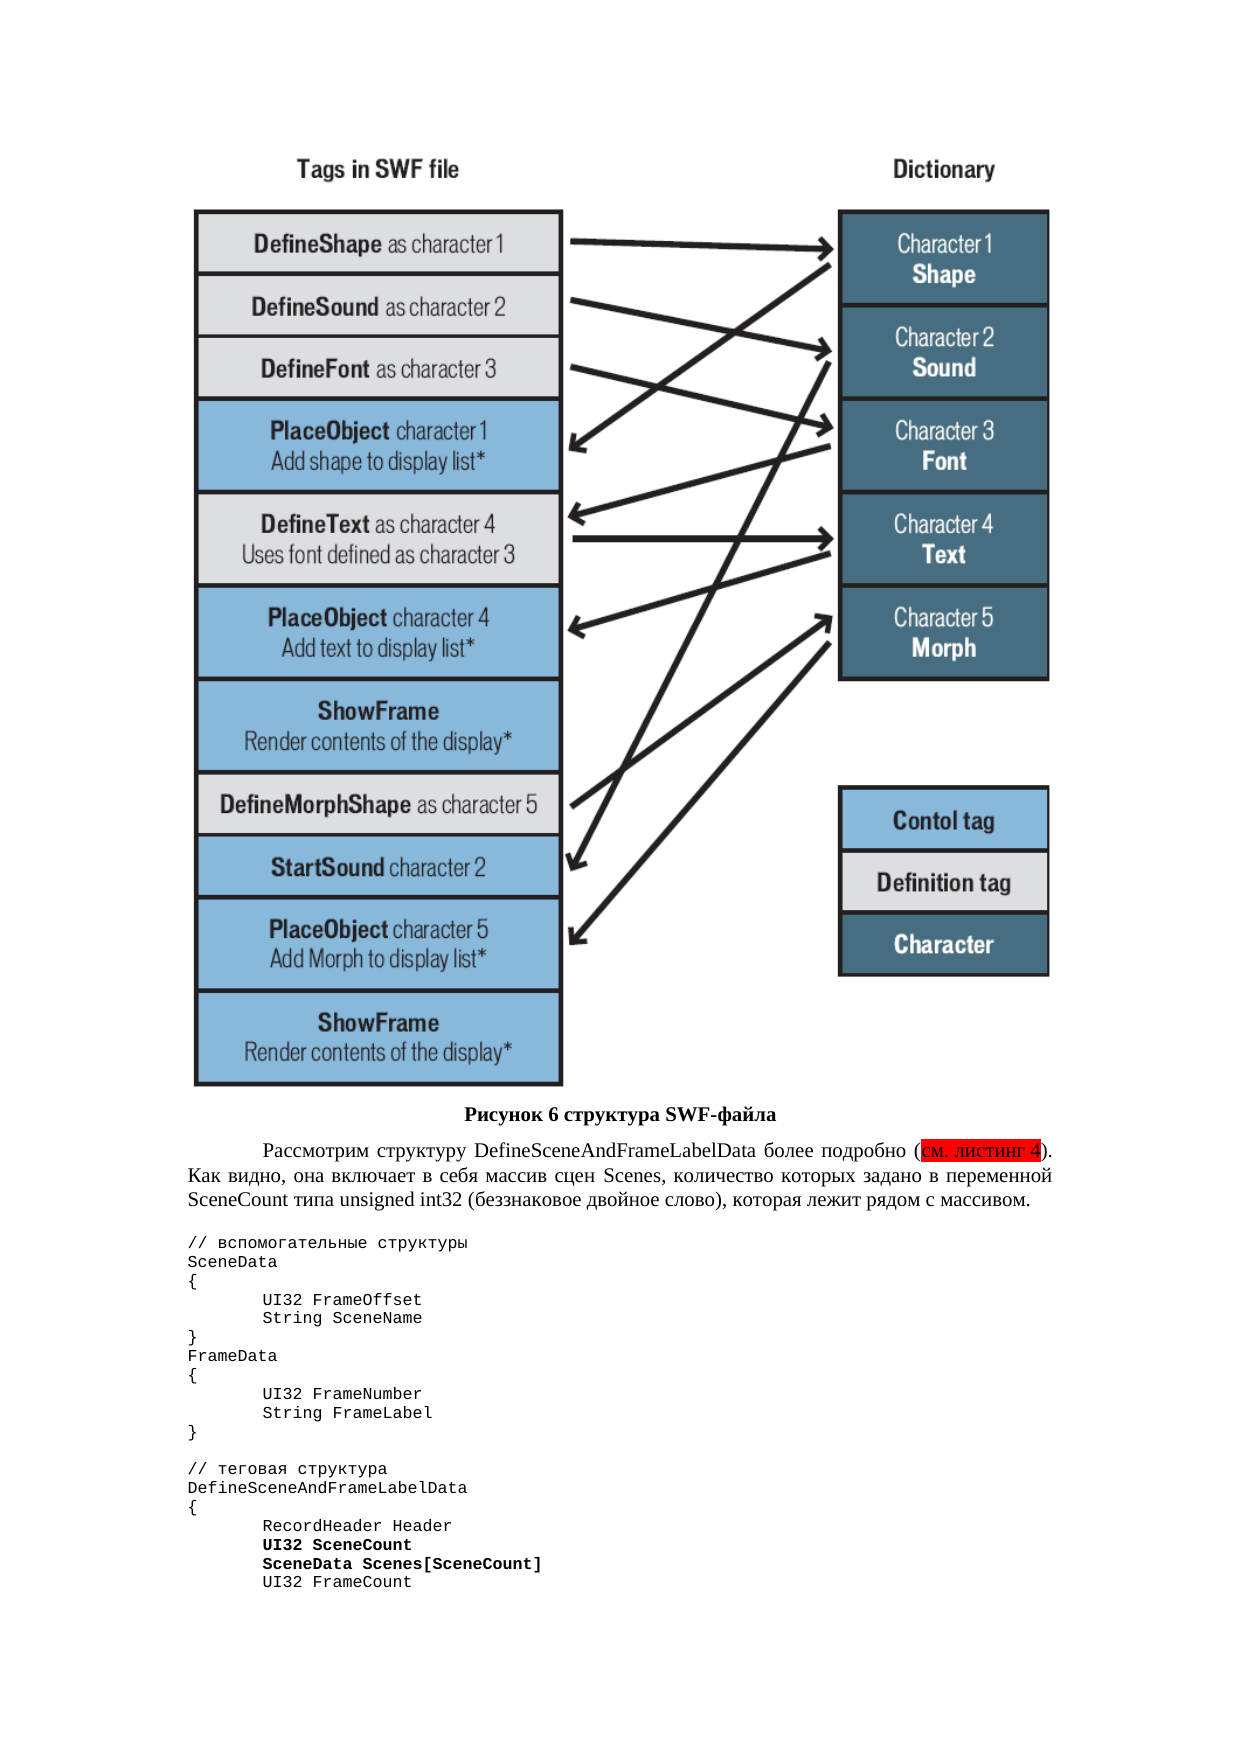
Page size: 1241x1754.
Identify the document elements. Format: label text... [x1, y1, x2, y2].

text { [187, 1272, 1053, 1291]
text { [187, 1367, 1053, 1386]
text UI32 FrameOffset [187, 1291, 1053, 1310]
text Рассмотрим структуру DefineSceneAndFrameLabelData более подробно (см. листинг 4). Как видно, она включает в себя массив сцен Scenes, количество которых задано в переменной SceneCount типа unsigned int32 (беззнаковое двойное слово), которая лежит рядом с массивом. [187, 1138, 1053, 1211]
text // вспомогательные структуры [187, 1235, 1053, 1253]
text UI32 FrameCount [187, 1574, 1053, 1593]
text FrameData [187, 1348, 1053, 1367]
text } [187, 1423, 1053, 1442]
text SceneData [187, 1253, 1053, 1272]
text RecordHeader Header [187, 1517, 1053, 1536]
text String FrameLabel [187, 1404, 1053, 1423]
text { [187, 1499, 1053, 1517]
text Рисунок 6 структура SWF-файла [187, 1102, 1053, 1126]
text DefineSceneAndFrameLabelData [187, 1480, 1053, 1499]
text SceneData Scenes[SceneCount] [187, 1555, 1053, 1574]
text String SceneName [187, 1310, 1053, 1329]
text } [187, 1329, 1053, 1348]
text // теговая структура [187, 1461, 1053, 1480]
picture [187, 150, 1053, 1090]
text UI32 FrameNumber [187, 1386, 1053, 1404]
text UI32 SceneCount [187, 1536, 1053, 1555]
